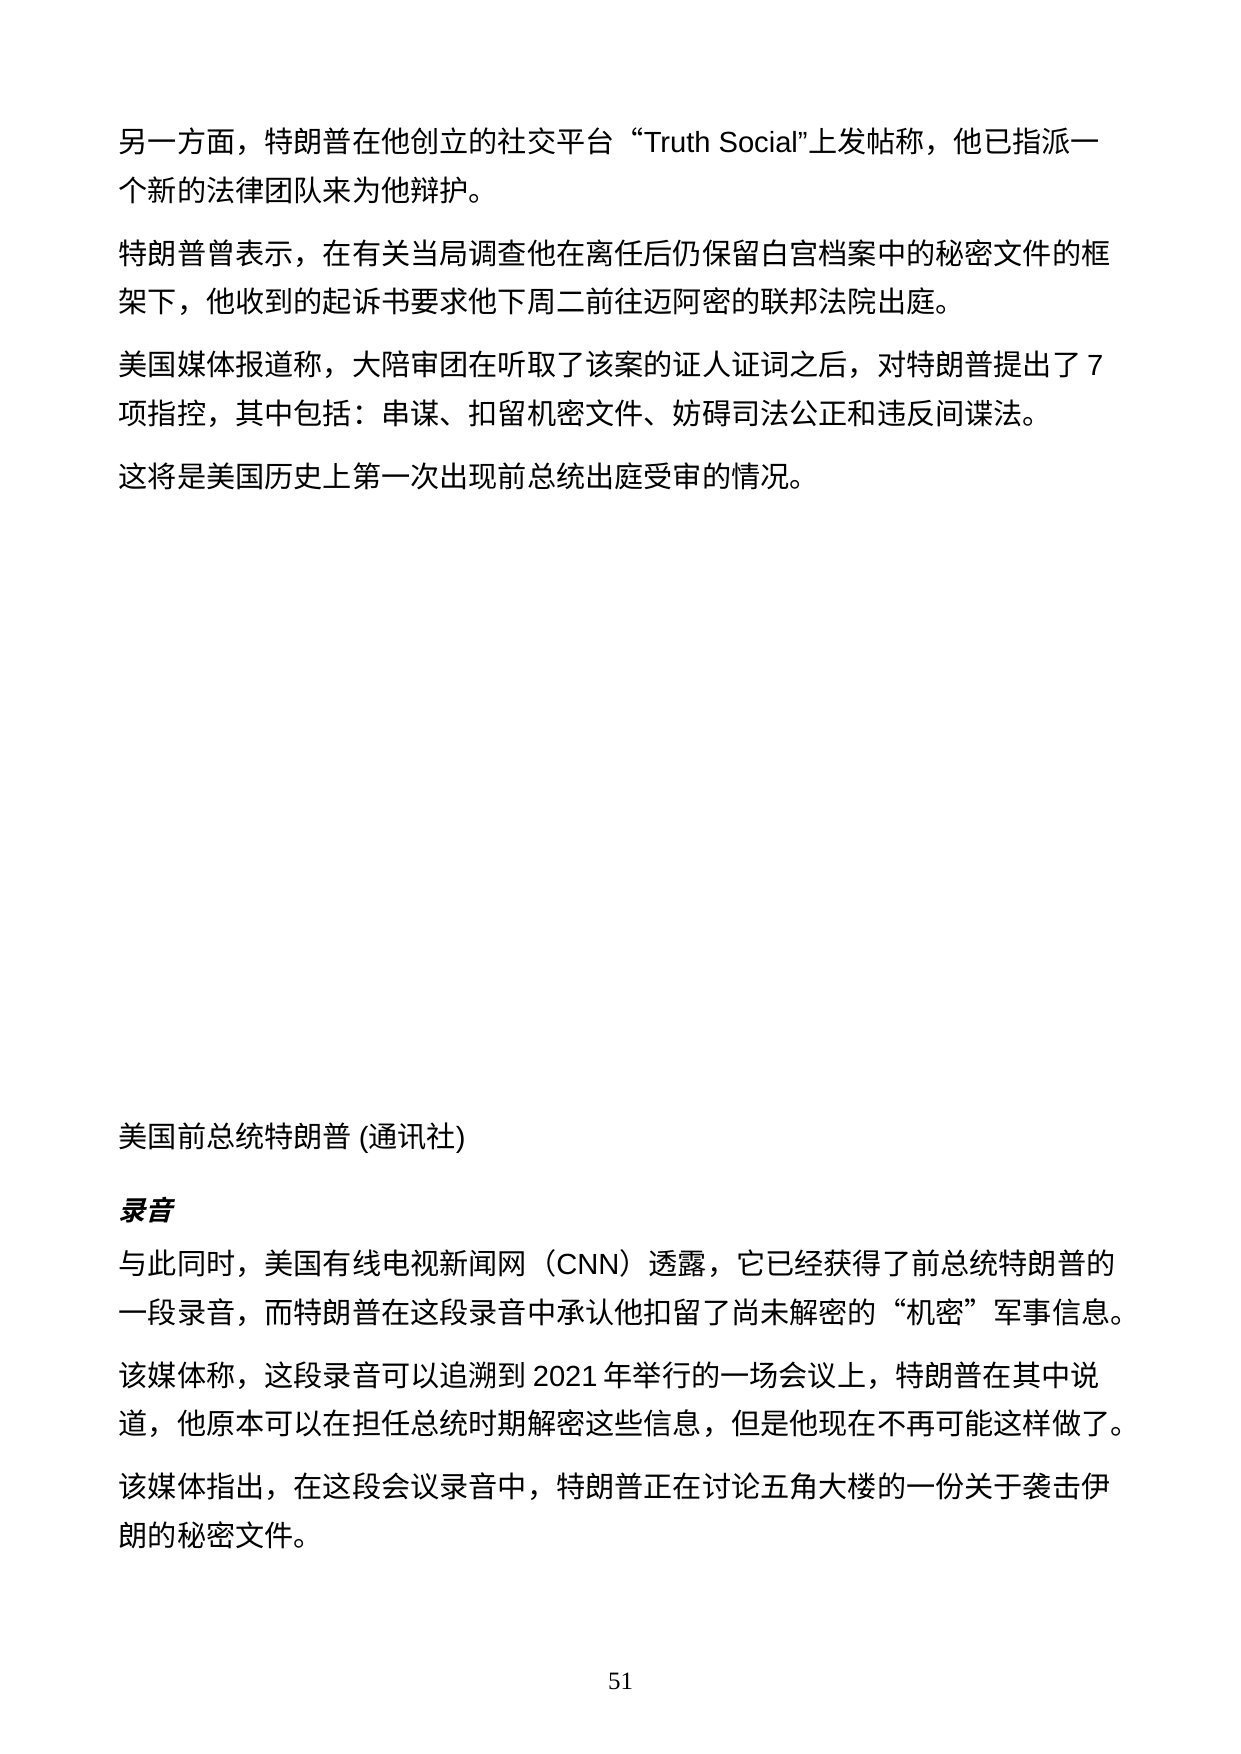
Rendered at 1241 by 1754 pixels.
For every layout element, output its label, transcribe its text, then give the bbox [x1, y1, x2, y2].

text 特朗普曾表示，在有关当局调查他在离任后仍保留白宫档案中的秘密文件的框架下，他收到的起诉书要求他下周二前往迈阿密的联邦法院出庭。 [118, 230, 1122, 321]
text 该媒体指出，在这段会议录音中，特朗普正在讨论五角大楼的一份关于袭击伊朗的秘密文件。 [118, 1464, 1122, 1555]
text 美国前总统特朗普 (通讯社) [118, 517, 1122, 1156]
text 另一方面，特朗普在他创立的社交平台“Truth Social”上发帖称，他已指派一个新的法律团队来为他辩护。 [118, 118, 1122, 209]
text 与此同时，美国有线电视新闻网（CNN）透露，它已经获得了前总统特朗普的一段录音，而特朗普在这段录音中承认他扣留了尚未解密的“机密”军事信息。 [118, 1241, 1122, 1331]
text 这将是美国历史上第一次出现前总统出庭受审的情况。 [118, 453, 1122, 496]
text 美国媒体报道称，大陪审团在听取了该案的证人证词之后，对特朗普提出了7项指控，其中包括：串谋、扣留机密文件、妨碍司法公正和违反间谍法。 [118, 342, 1122, 433]
text 该媒体称，这段录音可以追溯到2021年举行的一场会议上，特朗普在其中说道，他原本可以在担任总统时期解密这些信息，但是他现在不再可能这样做了。 [118, 1352, 1122, 1443]
subtitle 录音 [118, 1189, 1122, 1228]
